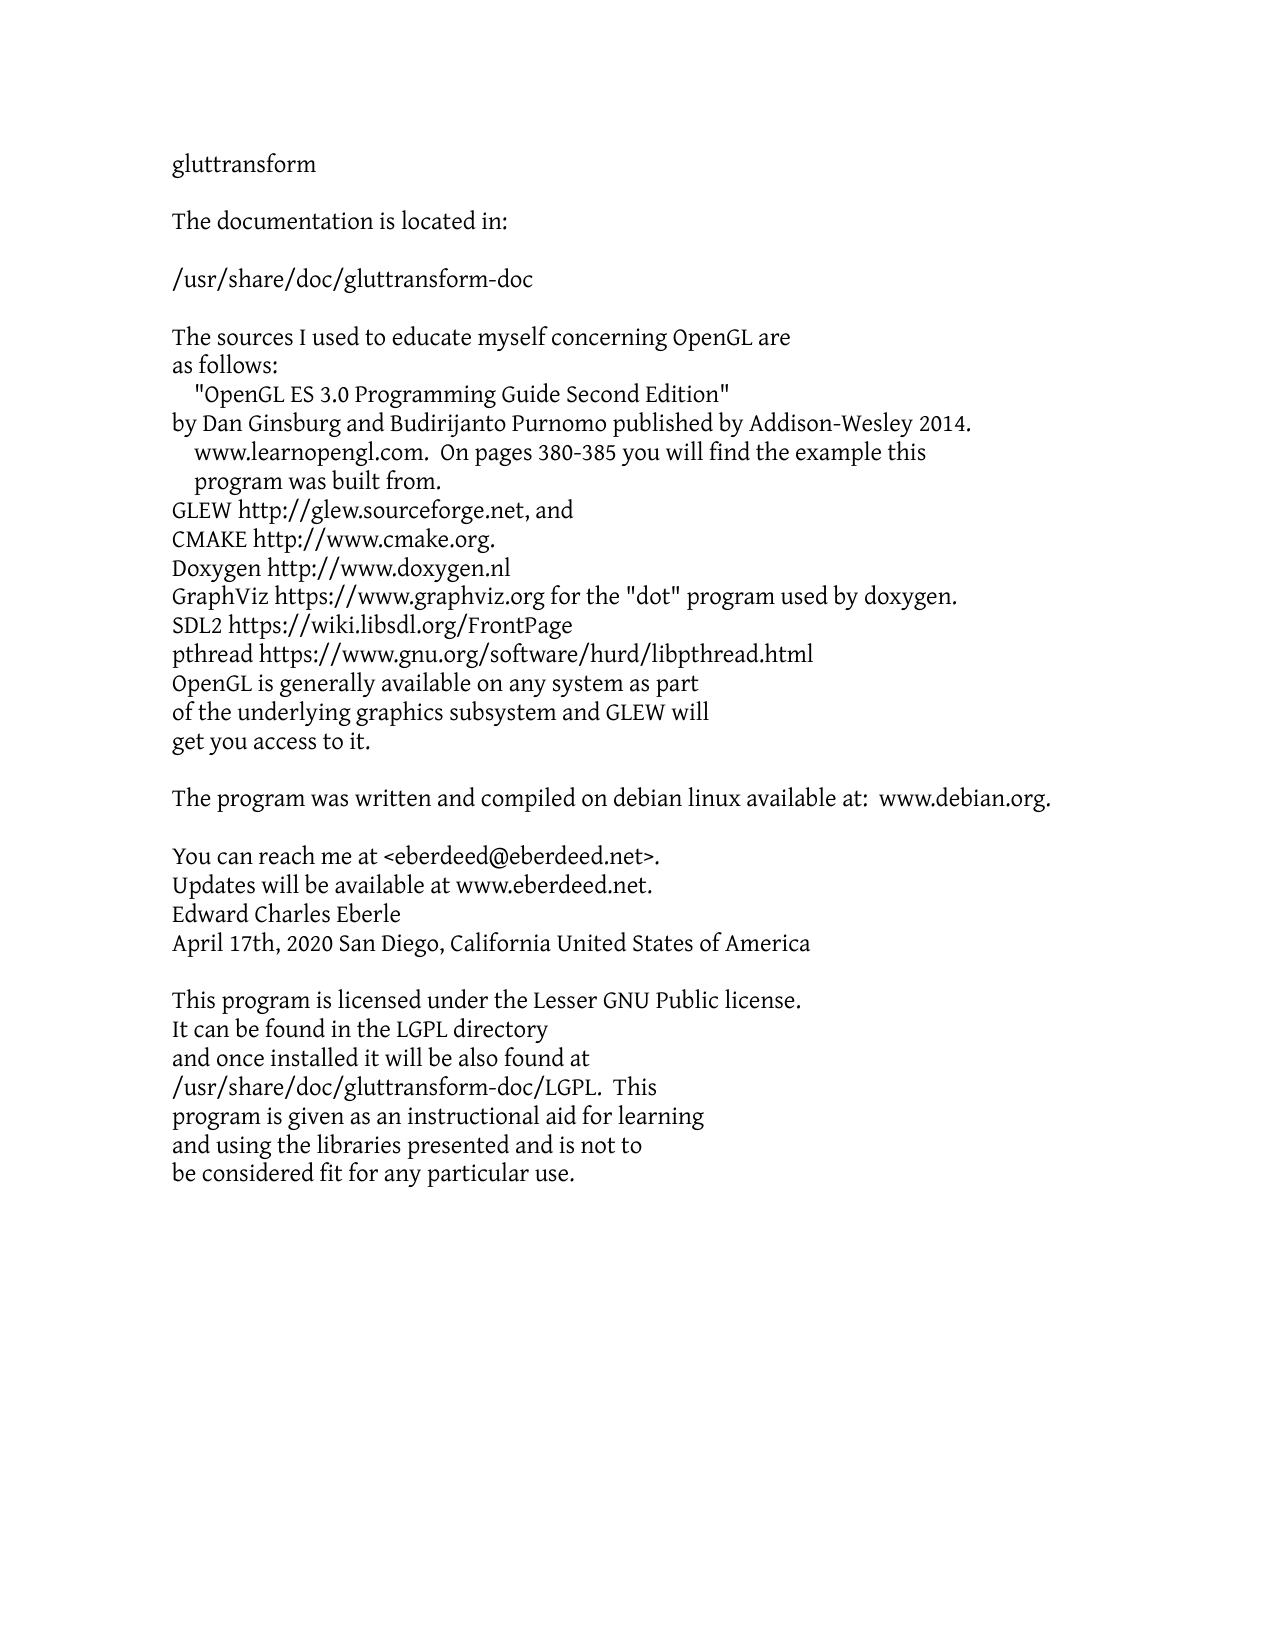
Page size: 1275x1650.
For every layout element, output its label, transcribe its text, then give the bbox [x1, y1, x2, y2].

text of the underlying graphics subsystem and GLEW will [150, 698, 1125, 727]
text by Dan Ginsburg and Budirijanto Purnomo published by Addison-Wesley 2014. [150, 410, 1125, 438]
text SDL2 https://wiki.libsdl.org/FrontPage [150, 612, 1125, 641]
text GLEW http://glew.sourceforge.net, and [150, 496, 1125, 525]
text program was built from. [150, 467, 1125, 496]
text The documentation is located in: [150, 208, 1125, 237]
text gluttransform [150, 150, 1125, 179]
text The program was written and compiled on debian linux available at: www.debian.org. [150, 785, 1125, 814]
text www.learnopengl.com. On pages 380-385 you will find the example this [150, 438, 1125, 467]
text GraphViz https://www.graphviz.org for the "dot" program used by doxygen. [150, 583, 1125, 612]
text It can be found in the LGPL directory [150, 1016, 1125, 1044]
text OpenGL is generally available on any system as part [150, 669, 1125, 698]
text as follows: [150, 352, 1125, 381]
text get you access to it. [150, 727, 1125, 756]
text CMAKE http://www.cmake.org. [150, 525, 1125, 554]
text program is given as an instructional aid for learning [150, 1102, 1125, 1131]
text You can reach me at <eberdeed@eberdeed.net>. [150, 842, 1125, 871]
text April 17th, 2020 San Diego, California United States of America [150, 929, 1125, 958]
text Updates will be available at www.eberdeed.net. [150, 871, 1125, 900]
text The sources I used to educate myself concerning OpenGL are [150, 323, 1125, 352]
text /usr/share/doc/gluttransform-doc [150, 265, 1125, 294]
text and using the libraries presented and is not to [150, 1131, 1125, 1160]
text Doxygen http://www.doxygen.nl [150, 554, 1125, 583]
text This program is licensed under the Lesser GNU Public license. [150, 987, 1125, 1016]
text pthread https://www.gnu.org/software/hurd/libpthread.html [150, 641, 1125, 669]
text "OpenGL ES 3.0 Programming Guide Second Edition" [150, 381, 1125, 410]
text Edward Charles Eberle [150, 900, 1125, 929]
text and once installed it will be also found at [150, 1044, 1125, 1073]
text /usr/share/doc/gluttransform-doc/LGPL. This [150, 1073, 1125, 1102]
text be considered fit for any particular use. [150, 1160, 1125, 1189]
